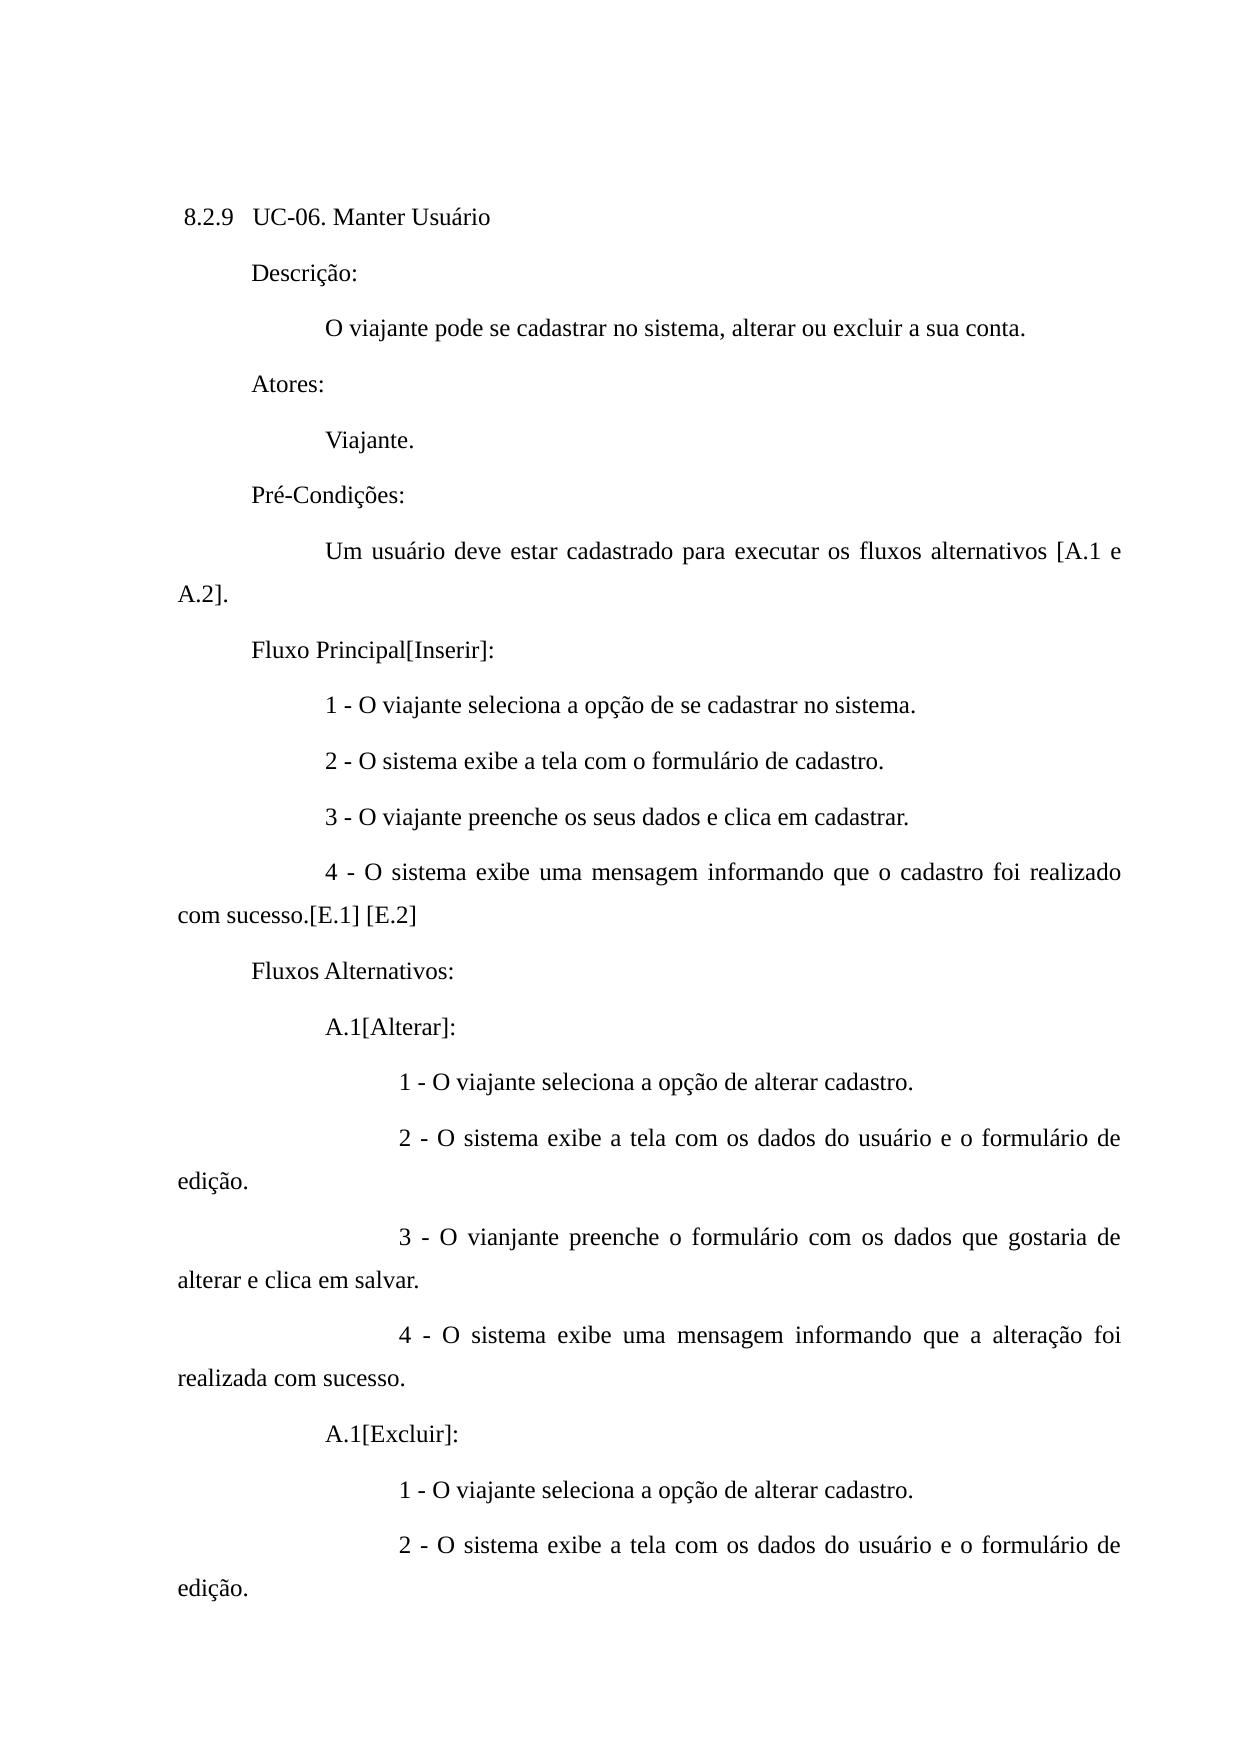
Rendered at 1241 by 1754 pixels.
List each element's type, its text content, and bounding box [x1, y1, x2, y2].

text Descrição: [177, 258, 1122, 287]
text Fluxos Alternativos: [177, 956, 1122, 985]
text A.1[Alterar]: [177, 1012, 1122, 1040]
text 1 - O viajante seleciona a opção de alterar cadastro. [177, 1475, 1122, 1503]
text Um usuário deve estar cadastrado para executar os fluxos alternativos [A.1 e A.2]. [177, 536, 1122, 608]
text 2 - O sistema exibe a tela com os dados do usuário e o formulário de edição. [177, 1123, 1122, 1195]
text 1 - O viajante seleciona a opção de se cadastrar no sistema. [177, 690, 1122, 719]
text 3 - O viajante preenche os seus dados e clica em cadastrar. [177, 802, 1122, 830]
text 4 - O sistema exibe uma mensagem informando que a alteração foi realizada com sucesso. [177, 1320, 1122, 1392]
text Pré-Condições: [177, 480, 1122, 509]
text Atores: [177, 369, 1122, 398]
subtitle UC-06. Manter Usuário [177, 202, 1122, 231]
text O viajante pode se cadastrar no sistema, alterar ou excluir a sua conta. [177, 313, 1122, 342]
text 2 - O sistema exibe a tela com os dados do usuário e o formulário de edição. [177, 1530, 1122, 1602]
text A.1[Excluir]: [177, 1419, 1122, 1448]
text Viajante. [177, 425, 1122, 453]
text 1 - O viajante seleciona a opção de alterar cadastro. [177, 1067, 1122, 1096]
text 2 - O sistema exibe a tela com o formulário de cadastro. [177, 746, 1122, 775]
text 4 - O sistema exibe uma mensagem informando que o cadastro foi realizado com sucesso.[E.1] [E.2] [177, 857, 1122, 929]
text Fluxo Principal[Inserir]: [177, 635, 1122, 663]
text 3 - O vianjante preenche o formulário com os dados que gostaria de alterar e clica em salvar. [177, 1222, 1122, 1293]
